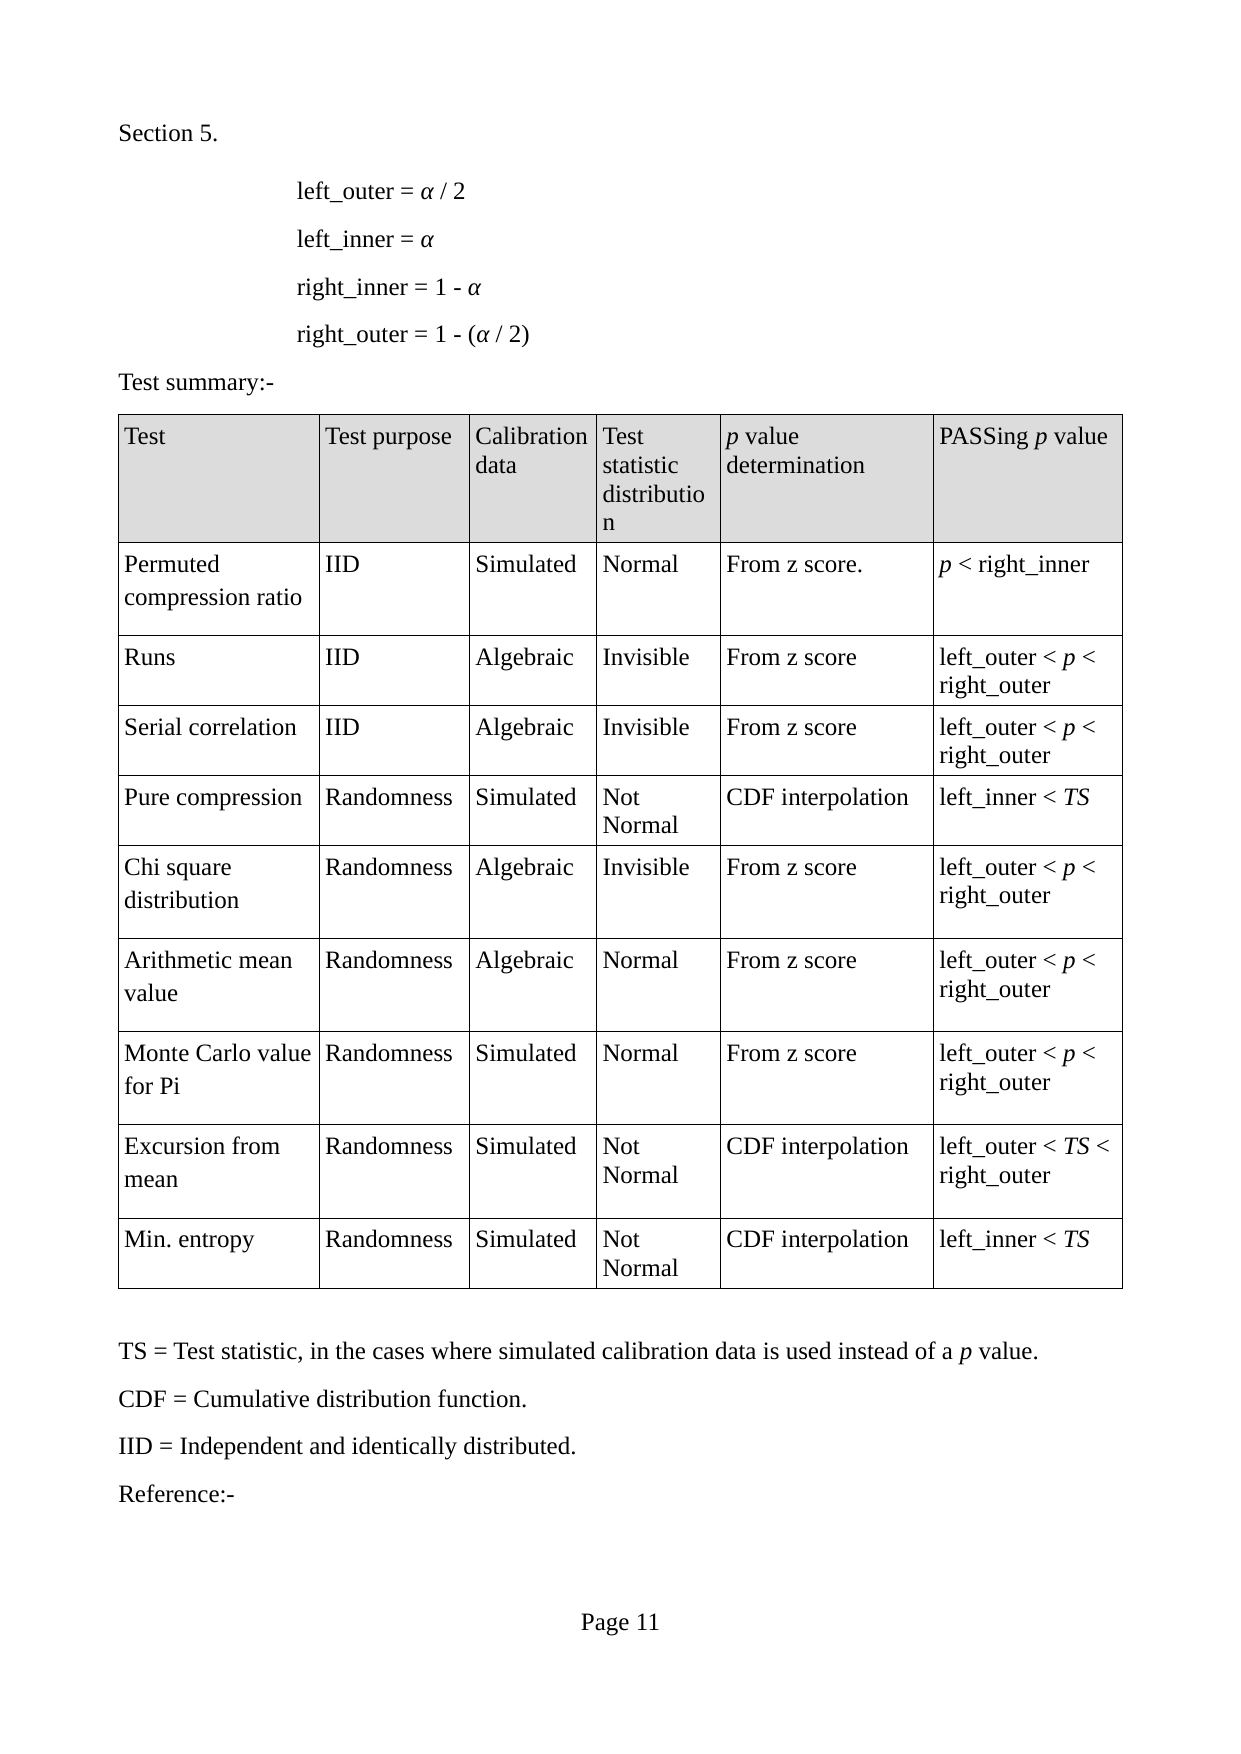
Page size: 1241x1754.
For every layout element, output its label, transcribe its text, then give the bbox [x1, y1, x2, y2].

table_cell Simulated [470, 543, 596, 635]
table_cell left_outer < TS < right_outer [934, 1125, 1122, 1217]
table_cell left_inner < TS [934, 776, 1122, 845]
table_cell Simulated [470, 776, 596, 845]
table_cell Invisible [597, 706, 720, 775]
table_cell Randomness [320, 1032, 469, 1124]
text left_outer = α / 2 [272, 176, 1122, 205]
table_header PASSing p value [934, 415, 1122, 542]
table_cell Randomness [320, 1125, 469, 1217]
table_cell From z score. [721, 543, 933, 635]
table_cell CDF interpolation [721, 1219, 933, 1287]
table_cell Invisible [597, 636, 720, 705]
table_cell Algebraic [470, 706, 596, 775]
table_cell p < right_inner [934, 543, 1122, 635]
table_cell Simulated [470, 1032, 596, 1124]
table_cell Simulated [470, 1125, 596, 1217]
table_cell Min. entropy [119, 1219, 319, 1287]
table_cell From z score [721, 1032, 933, 1124]
table_cell left_outer < p < right_outer [934, 1032, 1122, 1124]
table_cell Normal [597, 543, 720, 635]
table_cell Runs [119, 636, 319, 705]
table_cell Chi square distribution [119, 846, 319, 938]
table_cell From z score [721, 846, 933, 938]
table_cell Not Normal [597, 776, 720, 845]
table_cell From z score [721, 706, 933, 775]
text CDF = Cumulative distribution function. [118, 1384, 1122, 1412]
table_cell Algebraic [470, 939, 596, 1031]
table_cell CDF interpolation [721, 776, 933, 845]
text TS = Test statistic, in the cases where simulated calibration data is used instead of a p value. [118, 1336, 1122, 1365]
table_cell Randomness [320, 939, 469, 1031]
table_header Calibration data [470, 415, 596, 542]
table_cell Arithmetic mean value [119, 939, 319, 1031]
table_cell left_outer < p < right_outer [934, 846, 1122, 938]
table_cell IID [320, 543, 469, 635]
text right_outer = 1 - (α / 2) [272, 319, 1122, 348]
table_cell Not Normal [597, 1219, 720, 1287]
table_cell From z score [721, 939, 933, 1031]
table_cell Randomness [320, 1219, 469, 1287]
table_cell Not Normal [597, 1125, 720, 1217]
table_cell From z score [721, 636, 933, 705]
table_cell left_outer < p < right_outer [934, 636, 1122, 705]
table_header Test [119, 415, 319, 542]
table_cell IID [320, 636, 469, 705]
table_header Test statistic distribution [597, 415, 720, 542]
table_header Test purpose [320, 415, 469, 542]
table_cell Invisible [597, 846, 720, 938]
table_header p value determination [721, 415, 933, 542]
text Reference:- [118, 1479, 1122, 1508]
table_cell Normal [597, 939, 720, 1031]
table_cell IID [320, 706, 469, 775]
table_cell Monte Carlo value for Pi [119, 1032, 319, 1124]
table_cell Normal [597, 1032, 720, 1124]
table_cell Algebraic [470, 636, 596, 705]
text IID = Independent and identically distributed. [118, 1431, 1122, 1460]
table_cell Randomness [320, 846, 469, 938]
table_cell left_inner < TS [934, 1219, 1122, 1287]
table_cell Pure compression [119, 776, 319, 845]
table_cell left_outer < p < right_outer [934, 939, 1122, 1031]
table_cell Permuted compression ratio [119, 543, 319, 635]
table_cell CDF interpolation [721, 1125, 933, 1217]
text right_inner = 1 - α [272, 272, 1122, 300]
text left_inner = α [272, 224, 1122, 253]
table_cell Randomness [320, 776, 469, 845]
table_cell Excursion from mean [119, 1125, 319, 1217]
table_cell Serial correlation [119, 706, 319, 775]
table_cell left_outer < p < right_outer [934, 706, 1122, 775]
table_cell Simulated [470, 1219, 596, 1287]
text Test summary:- [118, 367, 1122, 396]
table_cell Algebraic [470, 846, 596, 938]
